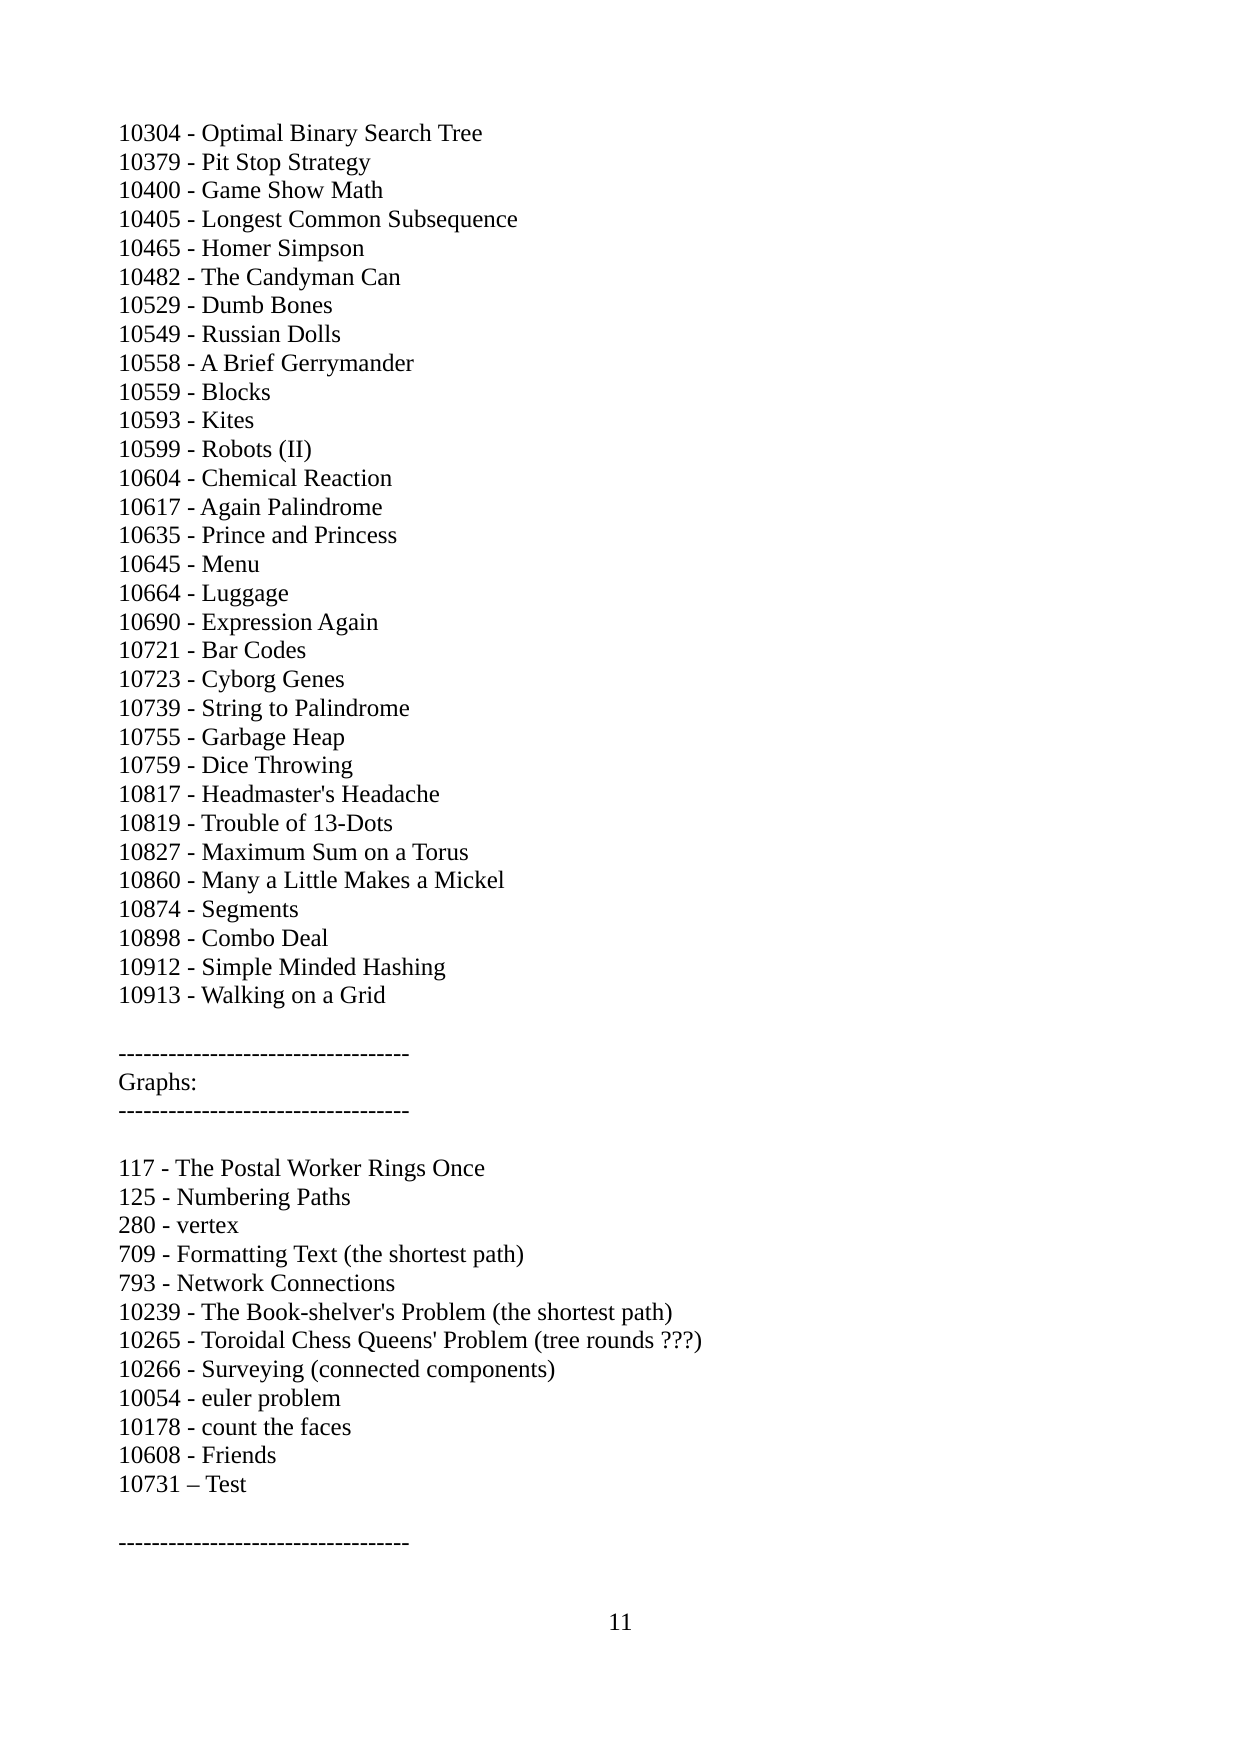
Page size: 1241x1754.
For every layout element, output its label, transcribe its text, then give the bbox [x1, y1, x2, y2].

text 10739 - String to Palindrome [118, 693, 1122, 722]
text 10912 - Simple Minded Hashing [118, 952, 1122, 981]
text 10304 - Optimal Binary Search Tree [118, 118, 1122, 147]
text 10400 - Game Show Math [118, 176, 1122, 204]
text 10465 - Homer Simpson [118, 233, 1122, 262]
text 10617 - Again Palindrome [118, 492, 1122, 521]
text 10819 - Trouble of 13-Dots [118, 808, 1122, 837]
text ----------------------------------- [118, 1527, 1122, 1556]
text 10721 - Bar Codes [118, 636, 1122, 664]
text 10054 - euler problem [118, 1383, 1122, 1412]
text 793 - Network Connections [118, 1268, 1122, 1297]
text ----------------------------------- [118, 1096, 1122, 1124]
text 10755 - Garbage Heap [118, 722, 1122, 751]
text 10759 - Dice Throwing [118, 751, 1122, 779]
text 10723 - Cyborg Genes [118, 664, 1122, 693]
text 10482 - The Candyman Can [118, 262, 1122, 291]
text 10645 - Menu [118, 549, 1122, 578]
text 10266 - Surveying (connected components) [118, 1354, 1122, 1383]
text 10874 - Segments [118, 894, 1122, 923]
text 10178 - count the faces [118, 1412, 1122, 1441]
text 10529 - Dumb Bones [118, 291, 1122, 319]
text 10599 - Robots (II) [118, 434, 1122, 463]
text 10817 - Headmaster's Headache [118, 779, 1122, 808]
text 10558 - A Brief Gerrymander [118, 348, 1122, 377]
text 117 - The Postal Worker Rings Once [118, 1153, 1122, 1182]
text 10898 - Combo Deal [118, 923, 1122, 952]
text 10549 - Russian Dolls [118, 319, 1122, 348]
text 10860 - Many a Little Makes a Mickel [118, 866, 1122, 894]
text 125 - Numbering Paths [118, 1182, 1122, 1211]
text 10405 - Longest Common Subsequence [118, 204, 1122, 233]
text 10593 - Kites [118, 406, 1122, 434]
text 10690 - Expression Again [118, 607, 1122, 636]
text 10239 - The Book-shelver's Problem (the shortest path) [118, 1297, 1122, 1326]
text 10379 - Pit Stop Strategy [118, 147, 1122, 176]
text 10559 - Blocks [118, 377, 1122, 406]
text 10608 - Friends [118, 1441, 1122, 1469]
text 10664 - Luggage [118, 578, 1122, 607]
text 10827 - Maximum Sum on a Torus [118, 837, 1122, 866]
text 10635 - Prince and Princess [118, 521, 1122, 549]
text 280 - vertex [118, 1211, 1122, 1239]
text 10913 - Walking on a Grid [118, 981, 1122, 1009]
text ----------------------------------- [118, 1038, 1122, 1067]
text 10265 - Toroidal Chess Queens' Problem (tree rounds ???) [118, 1326, 1122, 1354]
text 10731 – Test [118, 1469, 1122, 1498]
text Graphs: [118, 1067, 1122, 1096]
text 709 - Formatting Text (the shortest path) [118, 1239, 1122, 1268]
text 10604 - Chemical Reaction [118, 463, 1122, 492]
